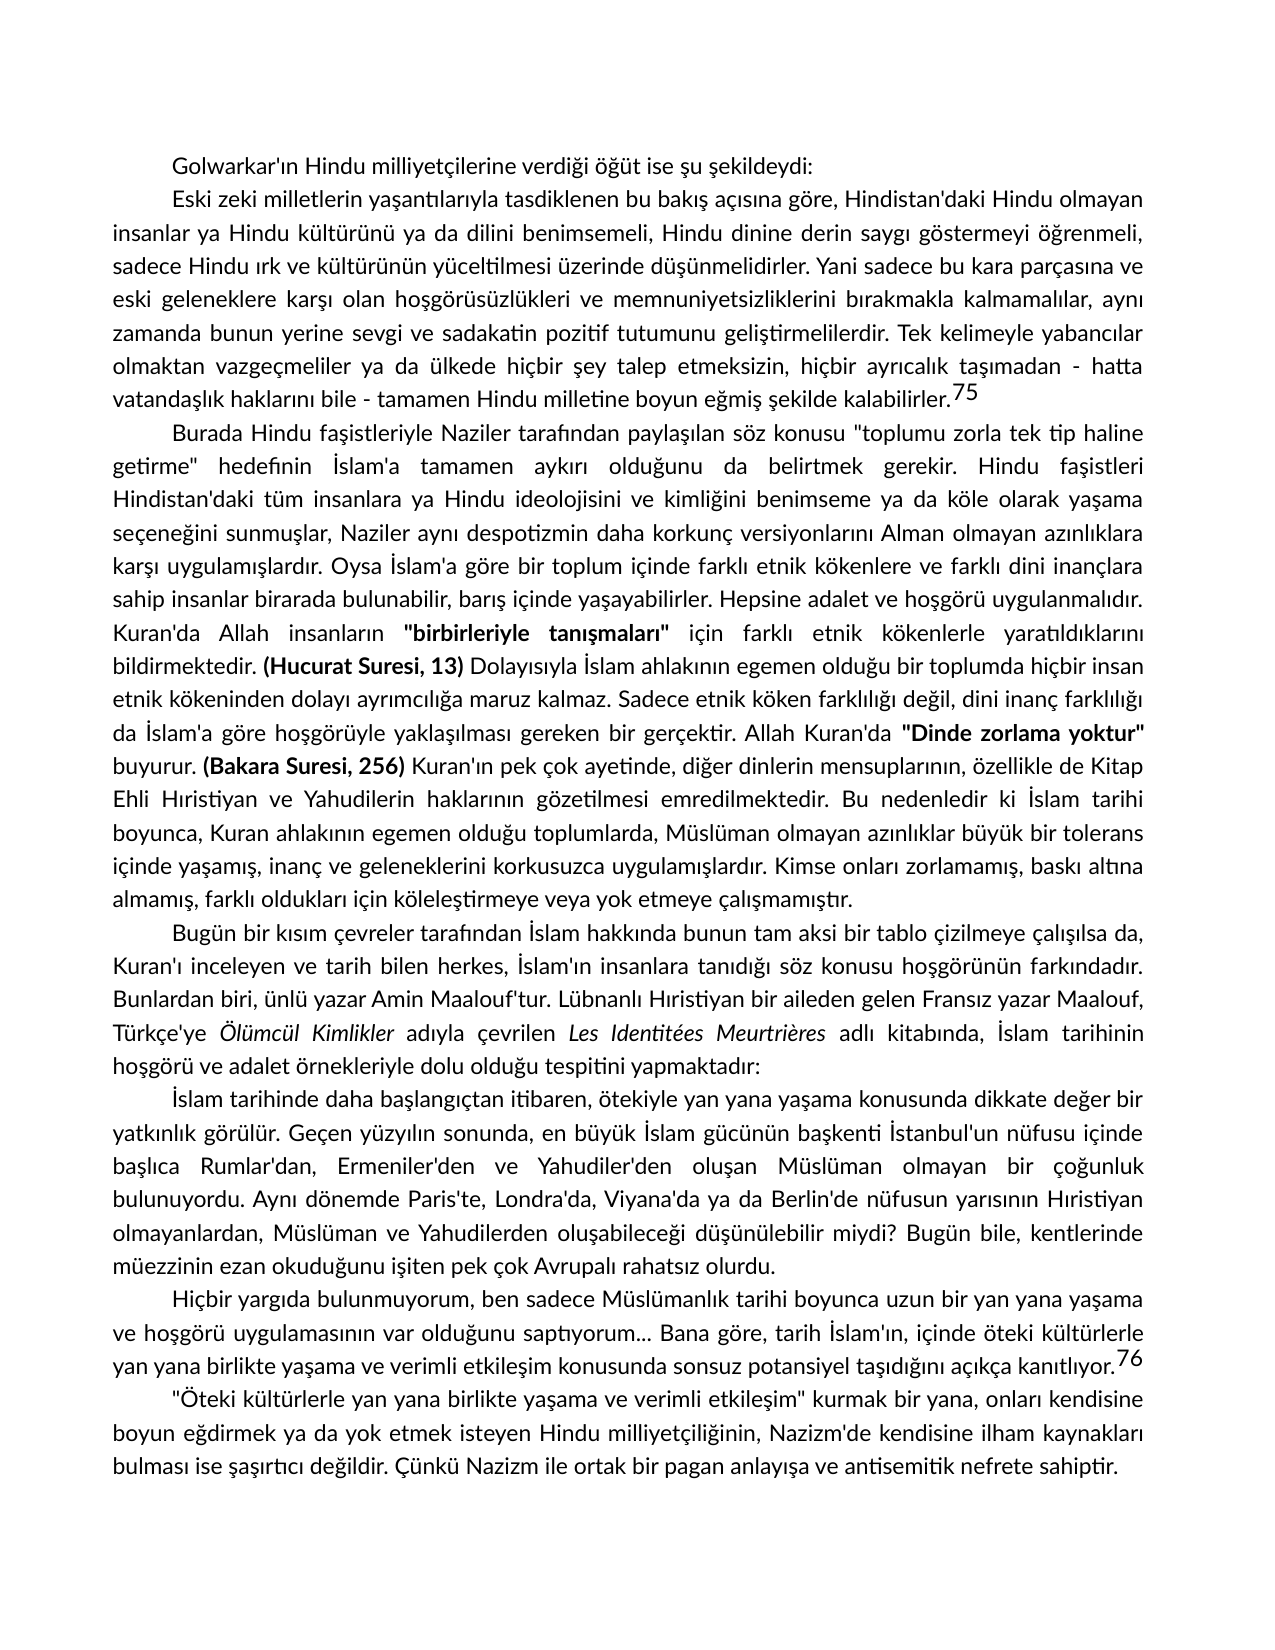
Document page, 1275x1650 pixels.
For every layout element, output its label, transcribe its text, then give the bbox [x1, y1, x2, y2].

text Burada Hindu faşistleriyle Naziler tarafından paylaşılan söz konusu "toplumu zorla tek tip haline getirme" hedefinin İslam'a tamamen aykırı olduğunu da belirtmek gerekir. Hindu faşistleri Hindistan'daki tüm insanlara ya Hindu ideolojisini ve kimliğini benimseme ya da köle olarak yaşama seçeneğini sunmuşlar, Naziler aynı despotizmin daha korkunç versiyonlarını Alman olmayan azınlıklara karşı uygulamışlardır. Oysa İslam'a göre bir toplum içinde farklı etnik kökenlere ve farklı dini inançlara sahip insanlar birarada bulunabilir, barış içinde yaşayabilirler. Hepsine adalet ve hoşgörü uygulanmalıdır. Kuran'da Allah insanların "birbirleriyle tanışmaları" için farklı etnik kökenlerle yaratıldıklarını bildirmektedir. (Hucurat Suresi, 13) Dolayısıyla İslam ahlakının egemen olduğu bir toplumda hiçbir insan etnik kökeninden dolayı ayrımcılığa maruz kalmaz. Sadece etnik köken farklılığı değil, dini inanç farklılığı da İslam'a göre hoşgörüyle yaklaşılması gereken bir gerçektir. Allah Kuran'da "Dinde zorlama yoktur" buyurur. (Bakara Suresi, 256) Kuran'ın pek çok ayetinde, diğer dinlerin mensuplarının, özellikle de Kitap Ehli Hıristiyan ve Yahudilerin haklarının gözetilmesi emredilmektedir. Bu nedenledir ki İslam tarihi boyunca, Kuran ahlakının egemen olduğu toplumlarda, Müslüman olmayan azınlıklar büyük bir tolerans içinde yaşamış, inanç ve geleneklerini korkusuzca uygulamışlardır. Kimse onları zorlamamış, baskı altına almamış, farklı oldukları için köleleştirmeye veya yok etmeye çalışmamıştır. [112, 414, 1145, 914]
text İslam tarihinde daha başlangıçtan itibaren, ötekiyle yan yana yaşama konusunda dikkate değer bir yatkınlık görülür. Geçen yüzyılın sonunda, en büyük İslam gücünün başkenti İstanbul'un nüfusu içinde başlıca Rumlar'dan, Ermeniler'den ve Yahudiler'den oluşan Müslüman olmayan bir çoğunluk bulunuyordu. Aynı dönemde Paris'te, Londra'da, Viyana'da ya da Berlin'de nüfusun yarısının Hıristiyan olmayanlardan, Müslüman ve Yahudilerden oluşabileceği düşünülebilir miydi? Bugün bile, kentlerinde müezzinin ezan okuduğunu işiten pek çok Avrupalı rahatsız olurdu. [112, 1081, 1145, 1281]
text Hiçbir yargıda bulunmuyorum, ben sadece Müslümanlık tarihi boyunca uzun bir yan yana yaşama ve hoşgörü uygulamasının var olduğunu saptıyorum... Bana göre, tarih İslam'ın, içinde öteki kültürlerle yan yana birlikte yaşama ve verimli etkileşim konusunda sonsuz potansiyel taşıdığını açıkça kanıtlıyor.76 [112, 1281, 1145, 1381]
text "Öteki kültürlerle yan yana birlikte yaşama ve verimli etkileşim" kurmak bir yana, onları kendisine boyun eğdirmek ya da yok etmek isteyen Hindu milliyetçiliğinin, Nazizm'de kendisine ilham kaynakları bulması ise şaşırtıcı değildir. Çünkü Nazizm ile ortak bir pagan anlayışa ve antisemitik nefrete sahiptir. [112, 1381, 1145, 1481]
text Golwarkar'ın Hindu milliyetçilerine verdiği öğüt ise şu şekildeydi: [112, 148, 1145, 181]
text Eski zeki milletlerin yaşantılarıyla tasdiklenen bu bakış açısına göre, Hindistan'daki Hindu olmayan insanlar ya Hindu kültürünü ya da dilini benimsemeli, Hindu dinine derin saygı göstermeyi öğrenmeli, sadece Hindu ırk ve kültürünün yüceltilmesi üzerinde düşünmelidirler. Yani sadece bu kara parçasına ve eski geleneklere karşı olan hoşgörüsüzlükleri ve memnuniyetsizliklerini bırakmakla kalmamalılar, aynı zamanda bunun yerine sevgi ve sadakatin pozitif tutumunu geliştirmelilerdir. Tek kelimeyle yabancılar olmaktan vazgeçmeliler ya da ülkede hiçbir şey talep etmeksizin, hiçbir ayrıcalık taşımadan - hatta vatandaşlık haklarını bile - tamamen Hindu milletine boyun eğmiş şekilde kalabilirler.75 [112, 181, 1145, 414]
text Bugün bir kısım çevreler tarafından İslam hakkında bunun tam aksi bir tablo çizilmeye çalışılsa da, Kuran'ı inceleyen ve tarih bilen herkes, İslam'ın insanlara tanıdığı söz konusu hoşgörünün farkındadır. Bunlardan biri, ünlü yazar Amin Maalouf'tur. Lübnanlı Hıristiyan bir aileden gelen Fransız yazar Maalouf, Türkçe'ye Ölümcül Kimlikler adıyla çevrilen Les Identitées Meurtrières adlı kitabında, İslam tarihinin hoşgörü ve adalet örnekleriyle dolu olduğu tespitini yapmaktadır: [112, 914, 1145, 1081]
